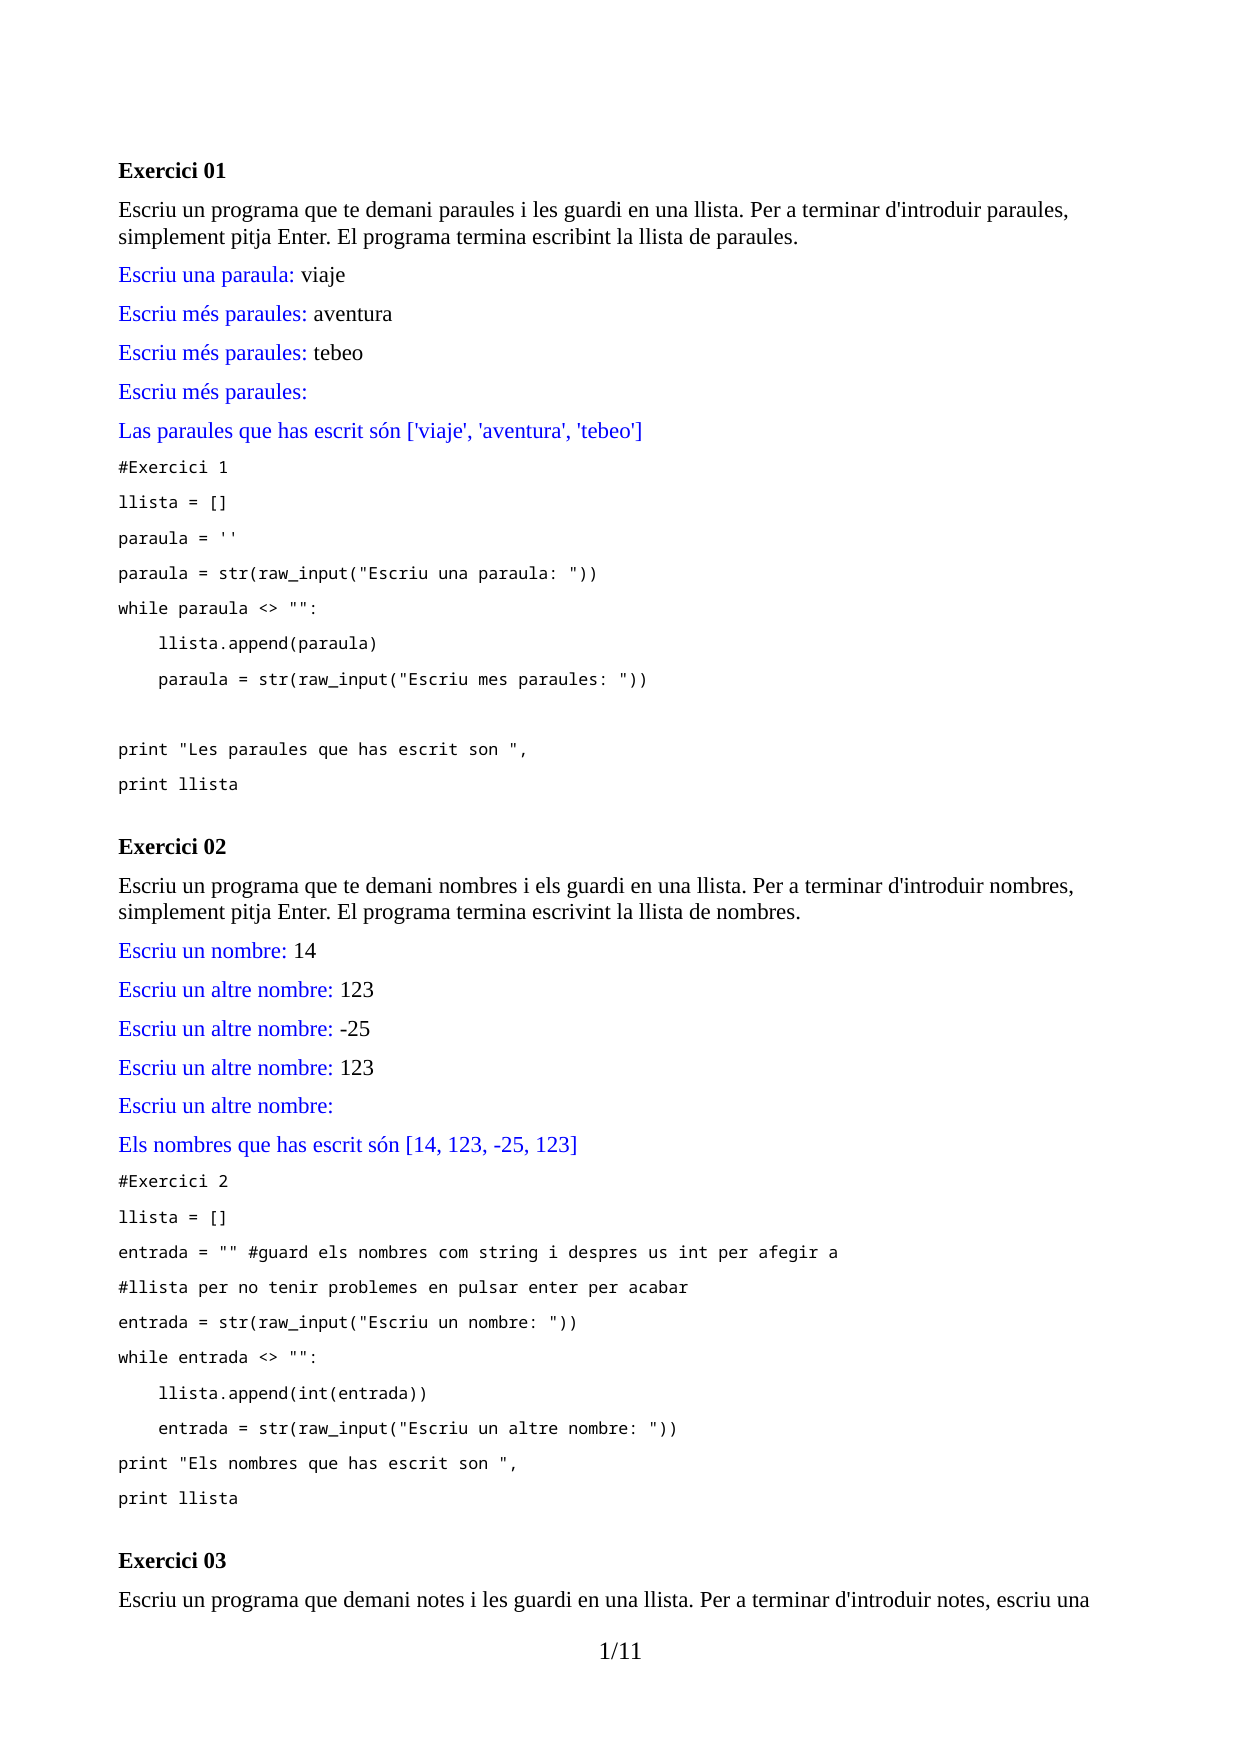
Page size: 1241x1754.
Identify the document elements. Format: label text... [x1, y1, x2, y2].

text Las paraules que has escrit són ['viaje', 'aventura', 'tebeo'] [118, 417, 1122, 443]
text #llista per no tenir problemes en pulsar enter per acabar [118, 1276, 1122, 1298]
text print llista [118, 1487, 1122, 1510]
text entrada = str(raw_input("Escriu un nombre: ")) [118, 1311, 1122, 1334]
subtitle Exercici 02 [118, 833, 1122, 859]
text print "Les paraules que has escrit son ", [118, 737, 1122, 760]
text llista = [] [118, 1205, 1122, 1228]
text llista.append(int(entrada)) [118, 1381, 1122, 1404]
text Escriu més paraules: tebeo [118, 339, 1122, 366]
text Escriu una paraula: viaje [118, 262, 1122, 288]
text llista.append(paraula) [118, 632, 1122, 654]
text Escriu un programa que te demani paraules i les guardi en una llista. Per a terminar d'introduir paraules, simplement pitja Enter. El programa termina escribint la llista de paraules. [118, 196, 1122, 249]
text Escriu un altre nombre: 123 [118, 976, 1122, 1002]
text entrada = str(raw_input("Escriu un altre nombre: ")) [118, 1417, 1122, 1439]
text #Exercici 2 [118, 1170, 1122, 1193]
text print llista [118, 773, 1122, 795]
text entrada = "" #guard els nombres com string i despres us int per afegir a [118, 1241, 1122, 1263]
subtitle Exercici 03 [118, 1547, 1122, 1573]
text Escriu un nombre: 14 [118, 937, 1122, 963]
text Escriu més paraules: [118, 378, 1122, 404]
text while entrada <> "": [118, 1346, 1122, 1369]
text #Exercici 1 [118, 456, 1122, 478]
subtitle Exercici 01 [118, 157, 1122, 184]
text llista = [] [118, 491, 1122, 514]
text while paraula <> "": [118, 597, 1122, 619]
text print "Els nombres que has escrit son ", [118, 1452, 1122, 1474]
text Escriu un altre nombre: 123 [118, 1053, 1122, 1080]
text Escriu un programa que demani notes i les guardi en una llista. Per a terminar d'introduir notes, escriu una [118, 1586, 1122, 1612]
text paraula = str(raw_input("Escriu una paraula: ")) [118, 561, 1122, 584]
text Escriu més paraules: aventura [118, 300, 1122, 327]
text Els nombres que has escrit són [14, 123, -25, 123] [118, 1131, 1122, 1158]
text paraula = '' [118, 526, 1122, 549]
text Escriu un altre nombre: [118, 1092, 1122, 1119]
text paraula = str(raw_input("Escriu mes paraules: ")) [118, 667, 1122, 690]
text Escriu un programa que te demani nombres i els guardi en una llista. Per a terminar d'introduir nombres, simplement pitja Enter. El programa termina escrivint la llista de nombres. [118, 872, 1122, 924]
text Escriu un altre nombre: -25 [118, 1015, 1122, 1041]
